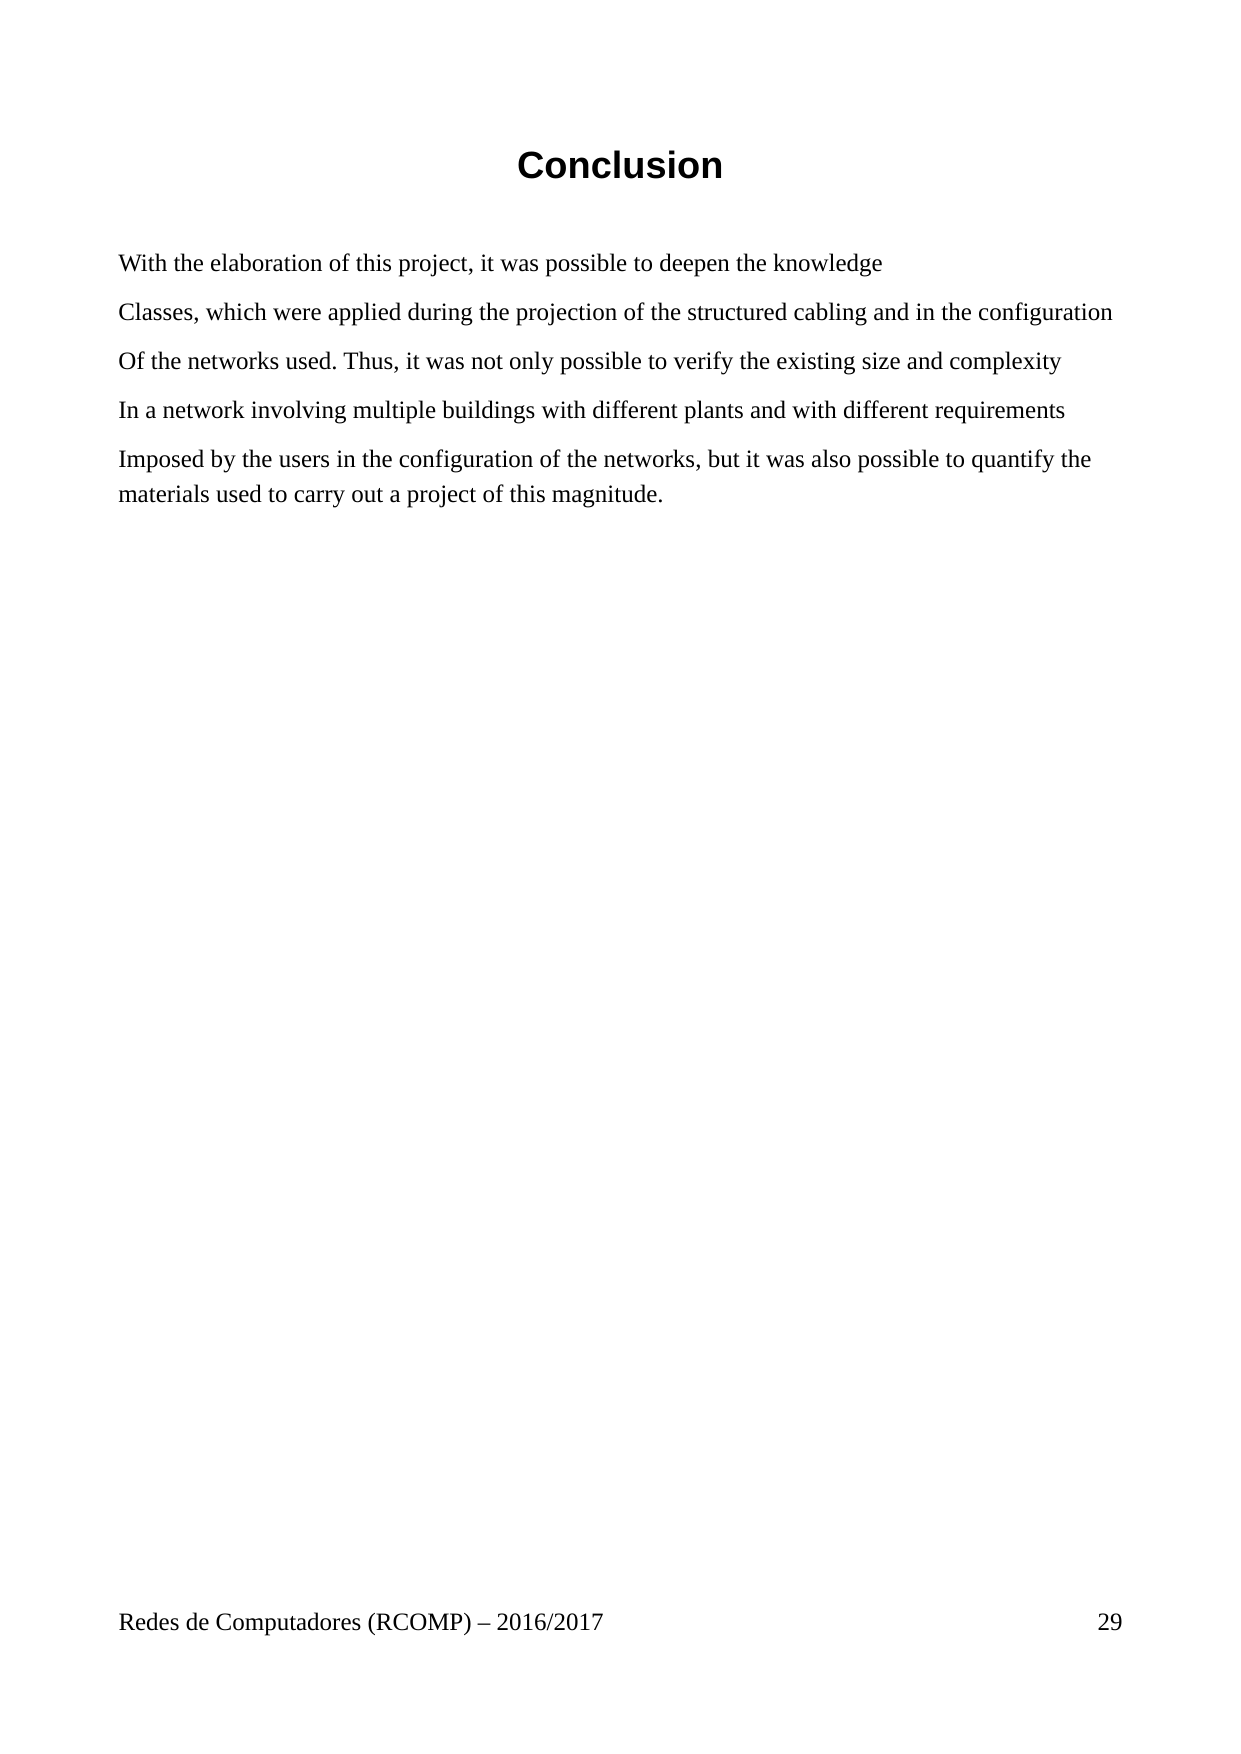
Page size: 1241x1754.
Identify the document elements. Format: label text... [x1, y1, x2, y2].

subtitle Conclusion [118, 143, 1122, 187]
text Imposed by the users in the configuration of the networks, but it was also possible to quantify the materials used to carry out a project of this magnitude. [118, 444, 1122, 508]
text In a network involving multiple buildings with different plants and with different requirements [118, 396, 1122, 424]
text With the elaboration of this project, it was possible to deepen the knowledge [118, 248, 1122, 277]
text Of the networks used. Thus, it was not only possible to verify the existing size and complexity [118, 346, 1122, 375]
text Classes, which were applied during the projection of the structured cabling and in the configuration [118, 297, 1122, 326]
